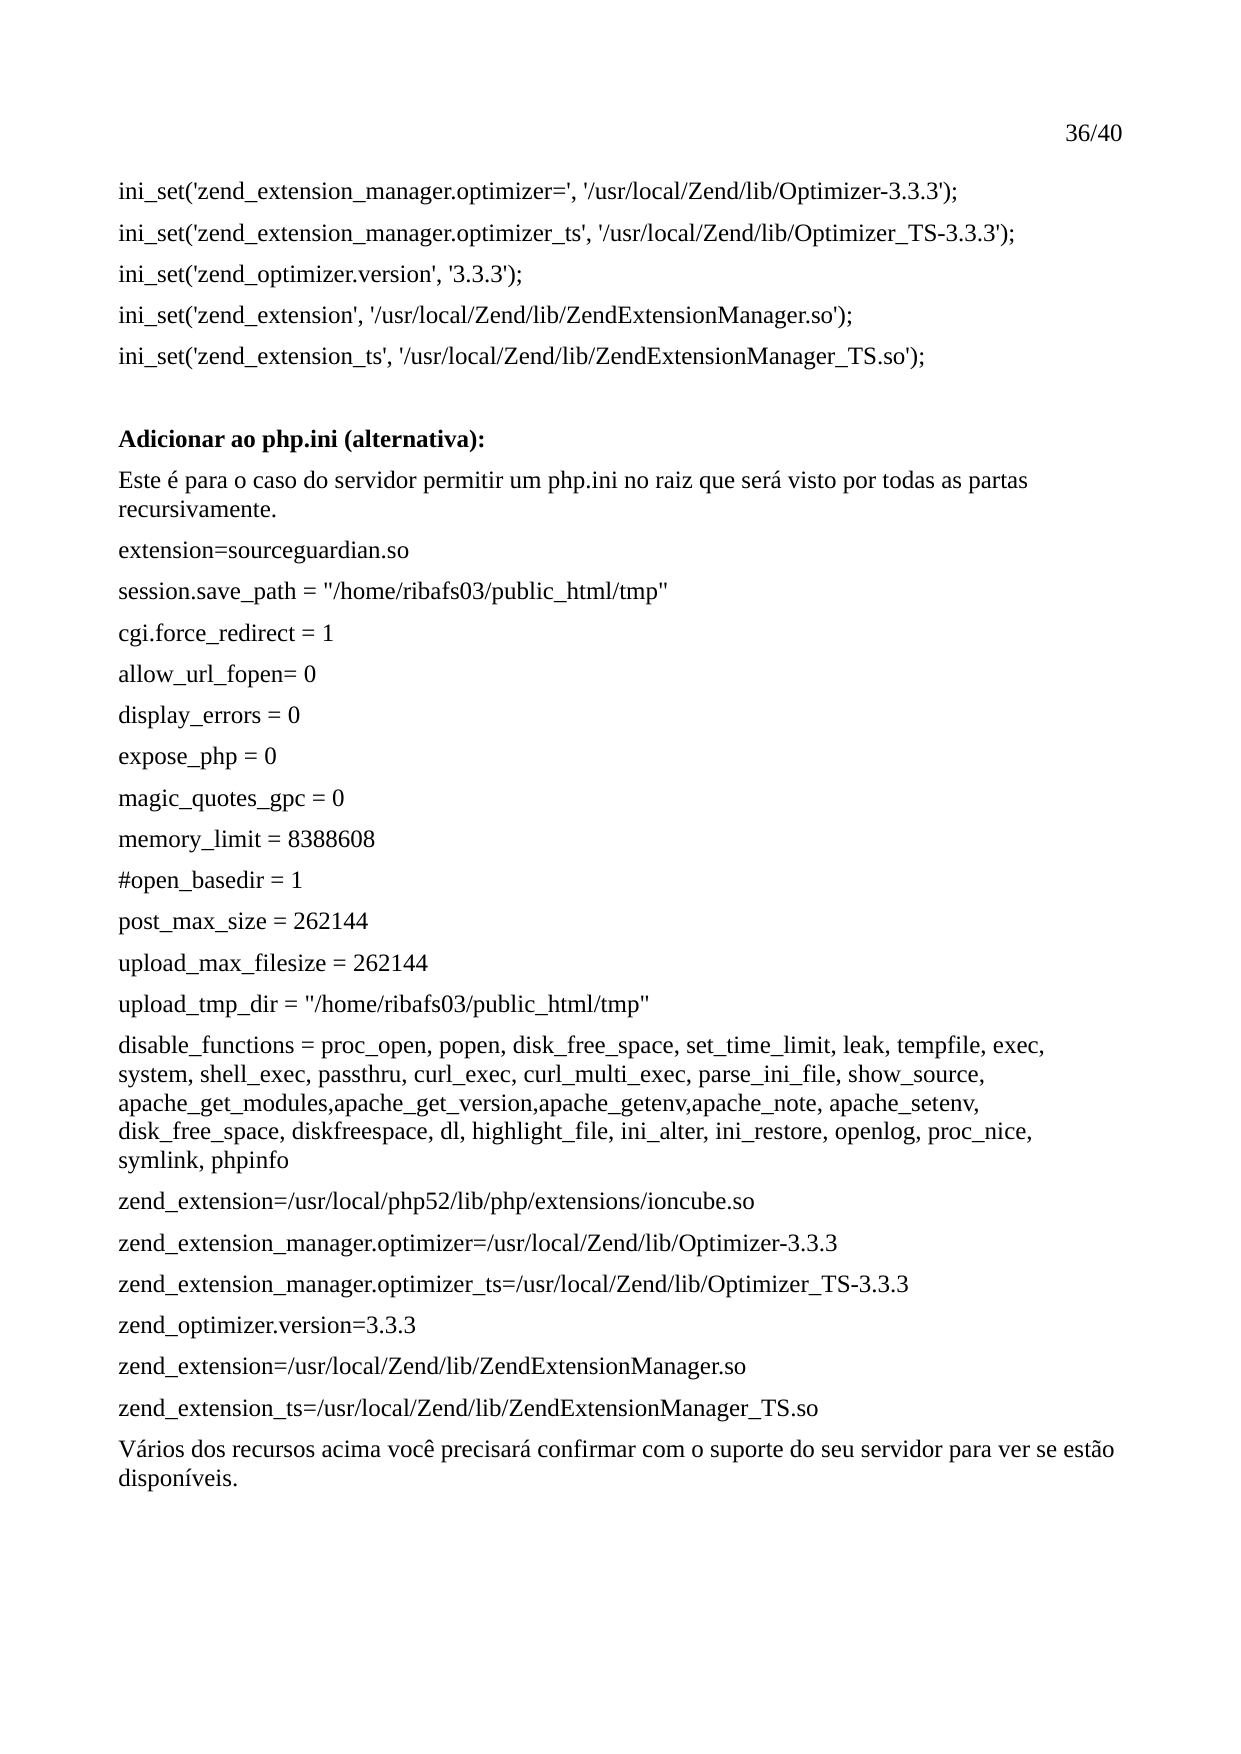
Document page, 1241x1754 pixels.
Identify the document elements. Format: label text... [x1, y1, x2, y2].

text Adicionar ao php.ini (alternativa): [118, 424, 1122, 453]
text zend_extension=/usr/local/php52/lib/php/extensions/ioncube.so [118, 1186, 1122, 1215]
text session.save_path = "/home/ribafs03/public_html/tmp" [118, 576, 1122, 605]
text allow_url_fopen= 0 [118, 659, 1122, 688]
text zend_extension_manager.optimizer=/usr/local/Zend/lib/Optimizer-3.3.3 [118, 1228, 1122, 1256]
text display_errors = 0 [118, 700, 1122, 729]
text post_max_size = 262144 [118, 906, 1122, 935]
text #open_basedir = 1 [118, 865, 1122, 894]
text ini_set('zend_optimizer.version', '3.3.3'); [118, 259, 1122, 288]
text zend_extension=/usr/local/Zend/lib/ZendExtensionManager.so [118, 1351, 1122, 1380]
text ini_set('zend_extension', '/usr/local/Zend/lib/ZendExtensionManager.so'); [118, 300, 1122, 329]
text upload_max_filesize = 262144 [118, 948, 1122, 976]
text upload_tmp_dir = "/home/ribafs03/public_html/tmp" [118, 989, 1122, 1018]
text zend_extension_ts=/usr/local/Zend/lib/ZendExtensionManager_TS.so [118, 1393, 1122, 1421]
text ini_set('zend_extension_ts', '/usr/local/Zend/lib/ZendExtensionManager_TS.so'); [118, 341, 1122, 370]
text ini_set('zend_extension_manager.optimizer_ts', '/usr/local/Zend/lib/Optimizer_TS-3.3.3'); [118, 218, 1122, 246]
text disable_functions = proc_open, popen, disk_free_space, set_time_limit, leak, tempfile, exec, system, shell_exec, passthru, curl_exec, curl_multi_exec, parse_ini_file, show_source, apache_get_modules,apache_get_version,apache_getenv,apache_note, apache_setenv, disk_free_space, diskfreespace, dl, highlight_file, ini_alter, ini_restore, openlog, proc_nice, symlink, phpinfo [118, 1030, 1122, 1174]
text expose_php = 0 [118, 741, 1122, 770]
text magic_quotes_gpc = 0 [118, 783, 1122, 811]
text ini_set('zend_extension_manager.optimizer=', '/usr/local/Zend/lib/Optimizer-3.3.3'); [118, 176, 1122, 205]
text Este é para o caso do servidor permitir um php.ini no raiz que será visto por todas as partas recursivamente. [118, 465, 1122, 523]
text Vários dos recursos acima você precisará confirmar com o suporte do seu servidor para ver se estão disponíveis. [118, 1434, 1122, 1491]
text memory_limit = 8388608 [118, 824, 1122, 853]
text cgi.force_redirect = 1 [118, 618, 1122, 646]
text extension=sourceguardian.so [118, 535, 1122, 564]
text zend_optimizer.version=3.3.3 [118, 1310, 1122, 1339]
text zend_extension_manager.optimizer_ts=/usr/local/Zend/lib/Optimizer_TS-3.3.3 [118, 1269, 1122, 1298]
